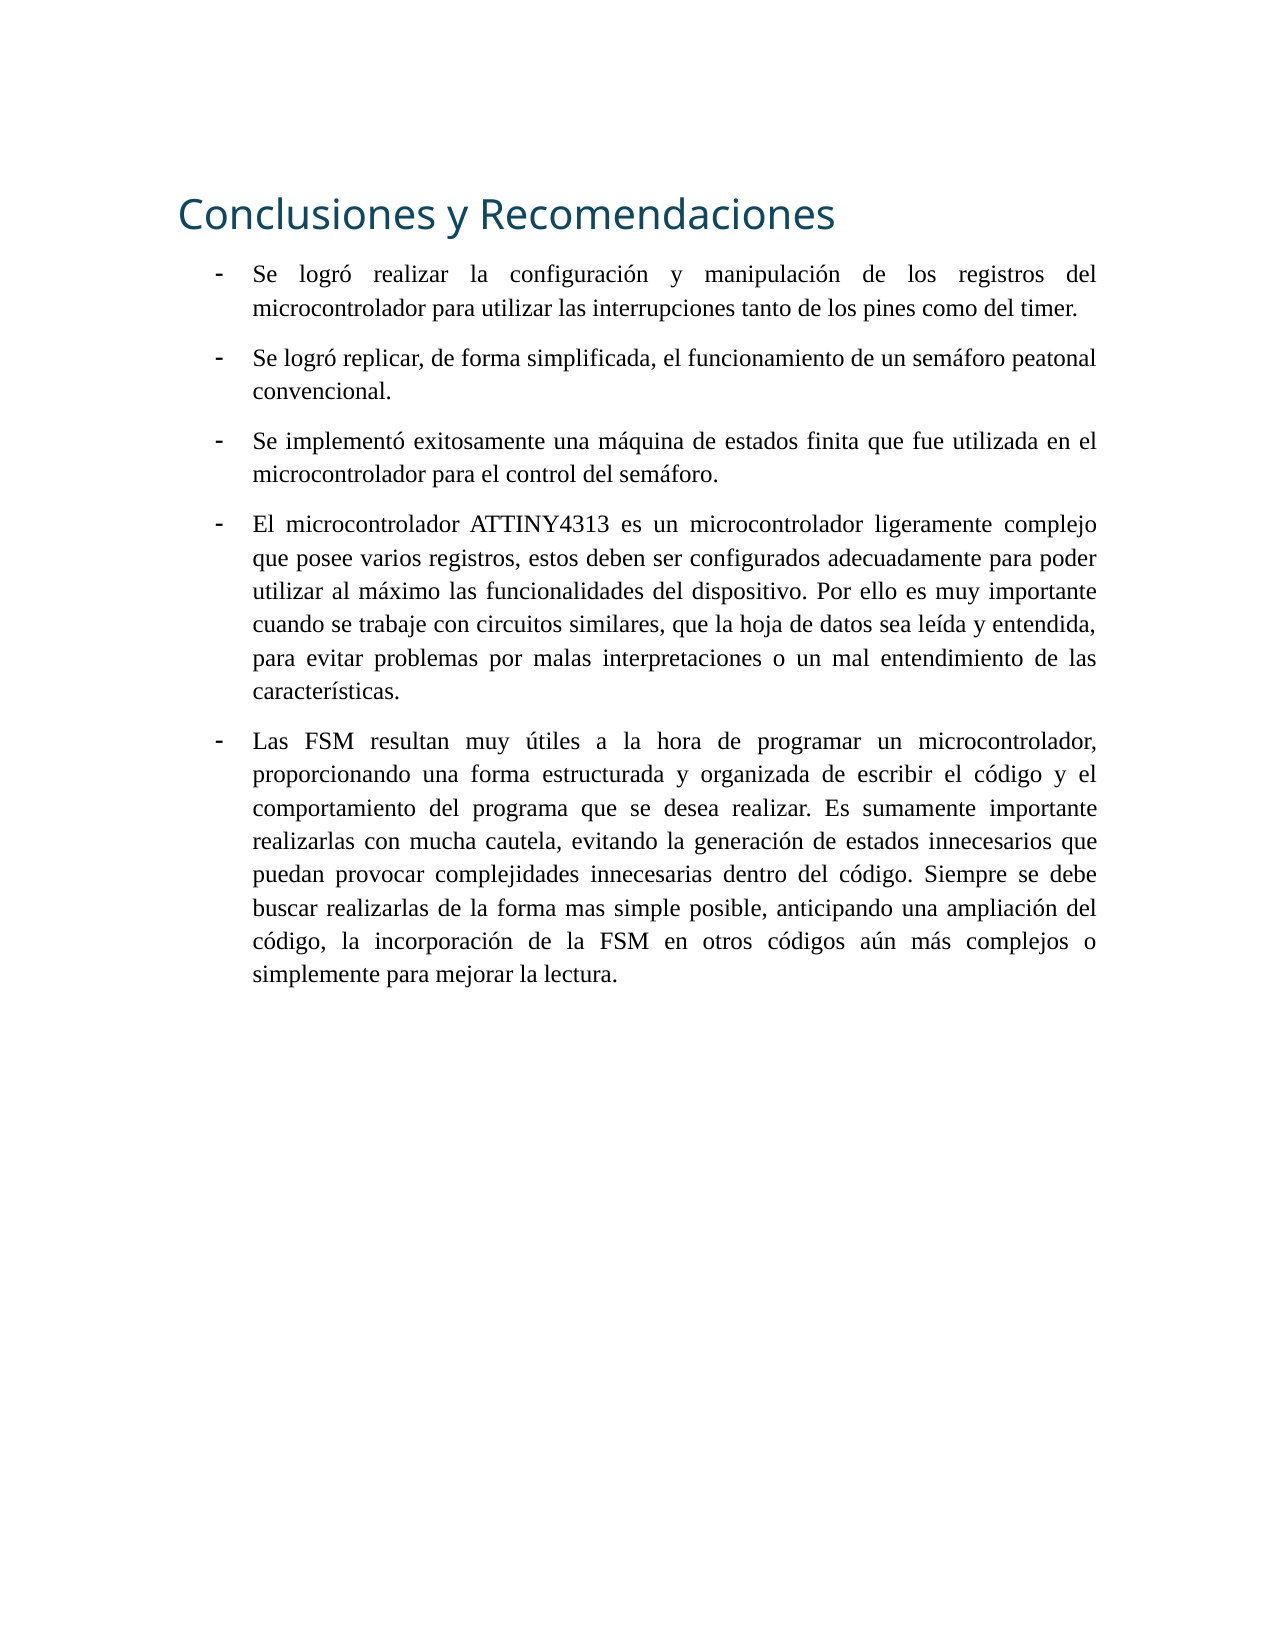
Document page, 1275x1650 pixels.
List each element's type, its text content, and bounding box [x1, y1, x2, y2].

list Se logró replicar, de forma simplificada, el funcionamiento de un semáforo peatonal convencional. [215, 343, 1098, 405]
list Las FSM resultan muy útiles a la hora de programar un microcontrolador, proporcionando una forma estructurada y organizada de escribir el código y el comportamiento del programa que se desea realizar. Es sumamente importante realizarlas con mucha cautela, evitando la generación de estados innecesarios que puedan provocar complejidades innecesarias dentro del código. Siempre se debe buscar realizarlas de la forma mas simple posible, anticipando una ampliación del código, la incorporación de la FSM en otros códigos aún más complejos o simplemente para mejorar la lectura. [215, 726, 1098, 988]
subtitle Conclusiones y Recomendaciones [177, 185, 1098, 242]
list Se logró realizar la configuración y manipulación de los registros del microcontrolador para utilizar las interrupciones tanto de los pines como del timer. [215, 259, 1098, 321]
list Se implementó exitosamente una máquina de estados finita que fue utilizada en el microcontrolador para el control del semáforo. [215, 426, 1098, 488]
list El microcontrolador ATTINY4313 es un microcontrolador ligeramente complejo que posee varios registros, estos deben ser configurados adecuadamente para poder utilizar al máximo las funcionalidades del dispositivo. Por ello es muy importante cuando se trabaje con circuitos similares, que la hoja de datos sea leída y entendida, para evitar problemas por malas interpretaciones o un mal entendimiento de las características. [215, 509, 1098, 705]
